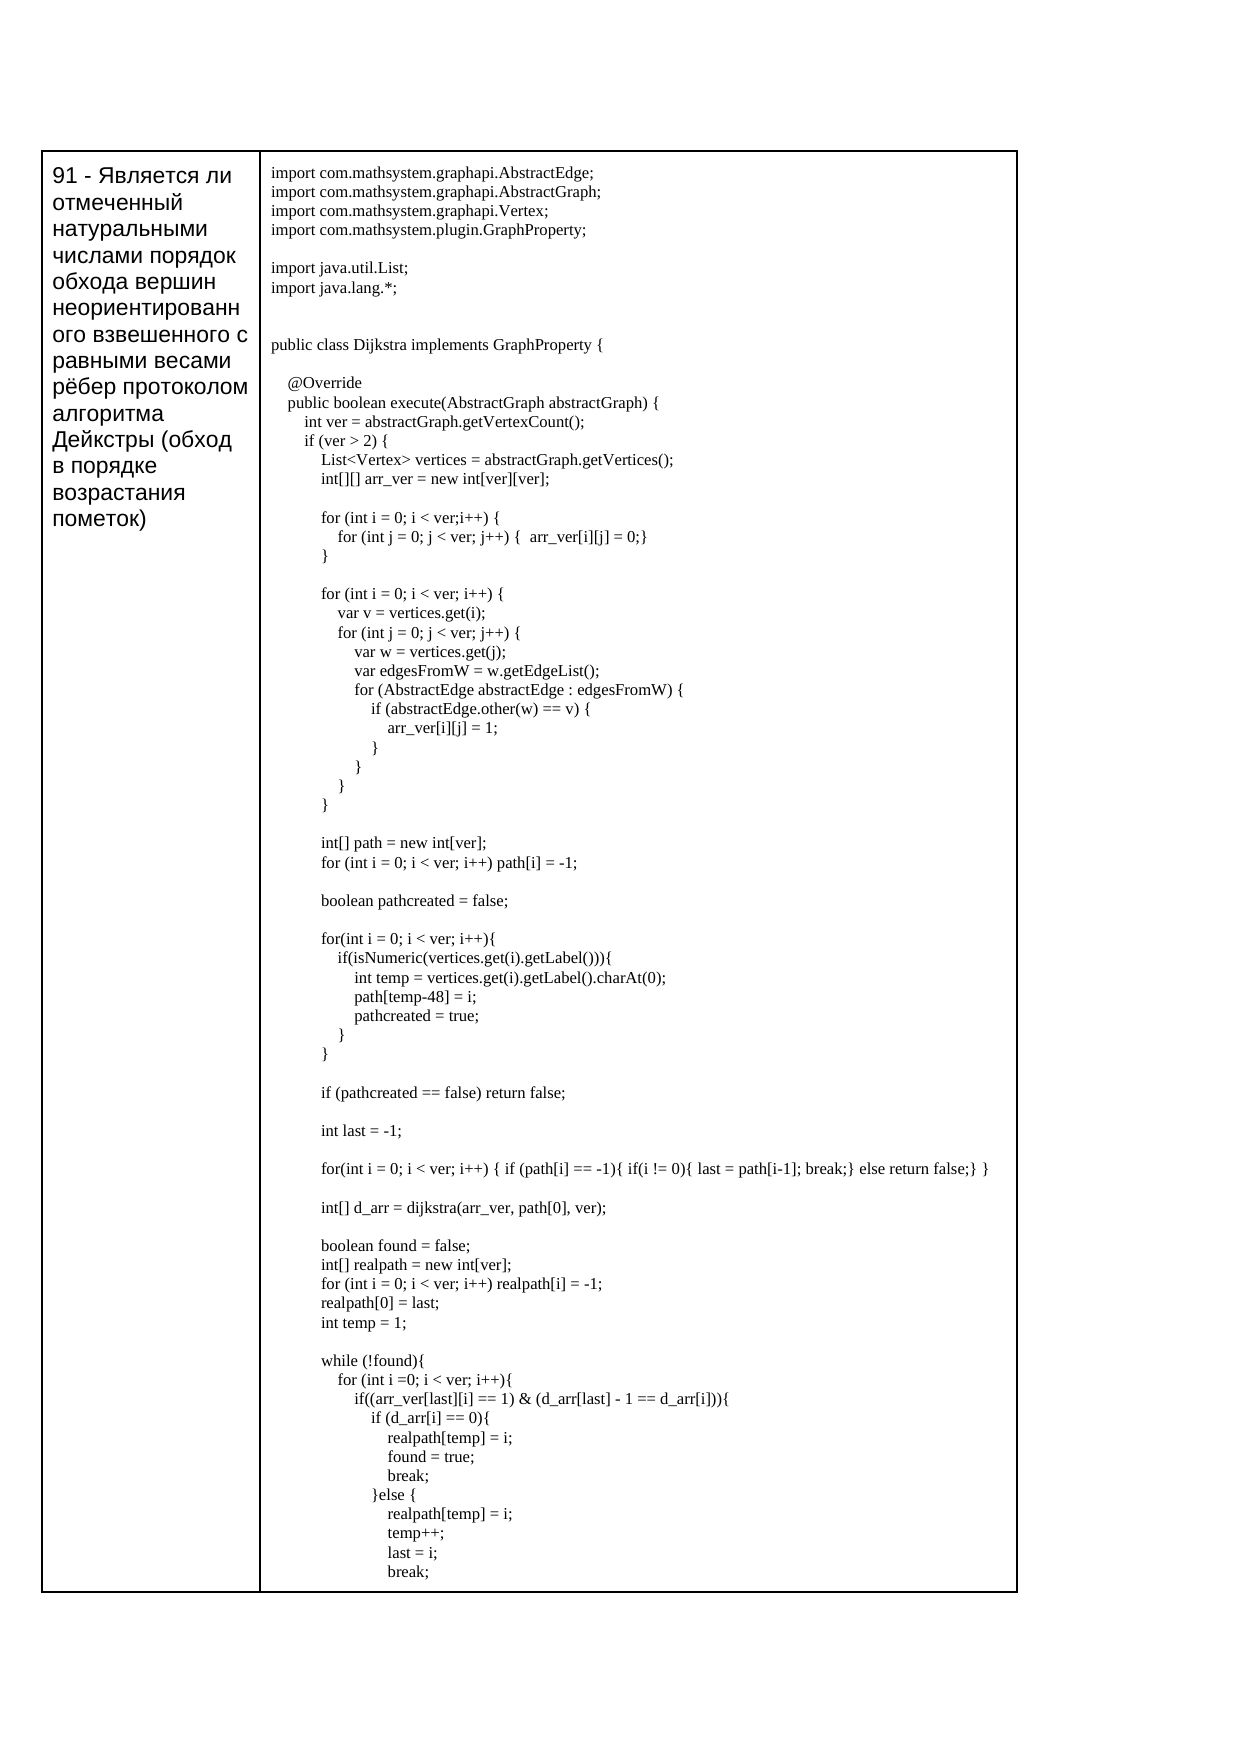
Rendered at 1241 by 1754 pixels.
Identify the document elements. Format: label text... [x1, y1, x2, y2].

table_cell 91 - Является ли отмеченный натуральными числами порядок обхода вершин неориентированного взвешенного с равными весами рёбер протоколом алгоритма Дейкстры (обход в порядке возрастания пометок) [43, 152, 259, 1591]
table_cell import com.mathsystem.graphapi.AbstractEdge; import com.mathsystem.graphapi.AbstractGraph; import com.mathsystem.graphapi.Vertex; import com.mathsystem.plugin.GraphProperty; import java.util.List; import java.lang.*; public class Dijkstra implements GraphProperty { @Override public boolean execute(AbstractGraph abstractGraph) { int ver = abstractGraph.getVertexCount(); if (ver > 2) { List<Vertex> vertices = abstractGraph.getVertices(); int[][] arr_ver = new int[ver][ver]; for (int i = 0; i < ver;i++) { for (int j = 0; j < ver; j++) { arr_ver[i][j] = 0;} } for (int i = 0; i < ver; i++) { var v = vertices.get(i); for (int j = 0; j < ver; j++) { var w = vertices.get(j); var edgesFromW = w.getEdgeList(); for (AbstractEdge abstractEdge : edgesFromW) { if (abstractEdge.other(w) == v) { arr_ver[i][j] = 1; } } } } int[] path = new int[ver]; for (int i = 0; i < ver; i++) path[i] = -1; boolean pathcreated = false; for(int i = 0; i < ver; i++){ if(isNumeric(vertices.get(i).getLabel())){ int temp = vertices.get(i).getLabel().charAt(0); path[temp-48] = i; pathcreated = true; } } if (pathcreated == false) return false; int last = -1; for(int i = 0; i < ver; i++) { if (path[i] == -1){ if(i != 0){ last = path[i-1]; break;} else return false;} } int[] d_arr = dijkstra(arr_ver, path[0], ver); boolean found = false; int[] realpath = new int[ver]; for (int i = 0; i < ver; i++) realpath[i] = -1; realpath[0] = last; int temp = 1; while (!found){ for (int i =0; i < ver; i++){ if((arr_ver[last][i] == 1) & (d_arr[last] - 1 == d_arr[i])){ if (d_arr[i] == 0){ realpath[temp] = i; found = true; break; }else { realpath[temp] = i; temp++; last = i; break; [261, 152, 1016, 1591]
